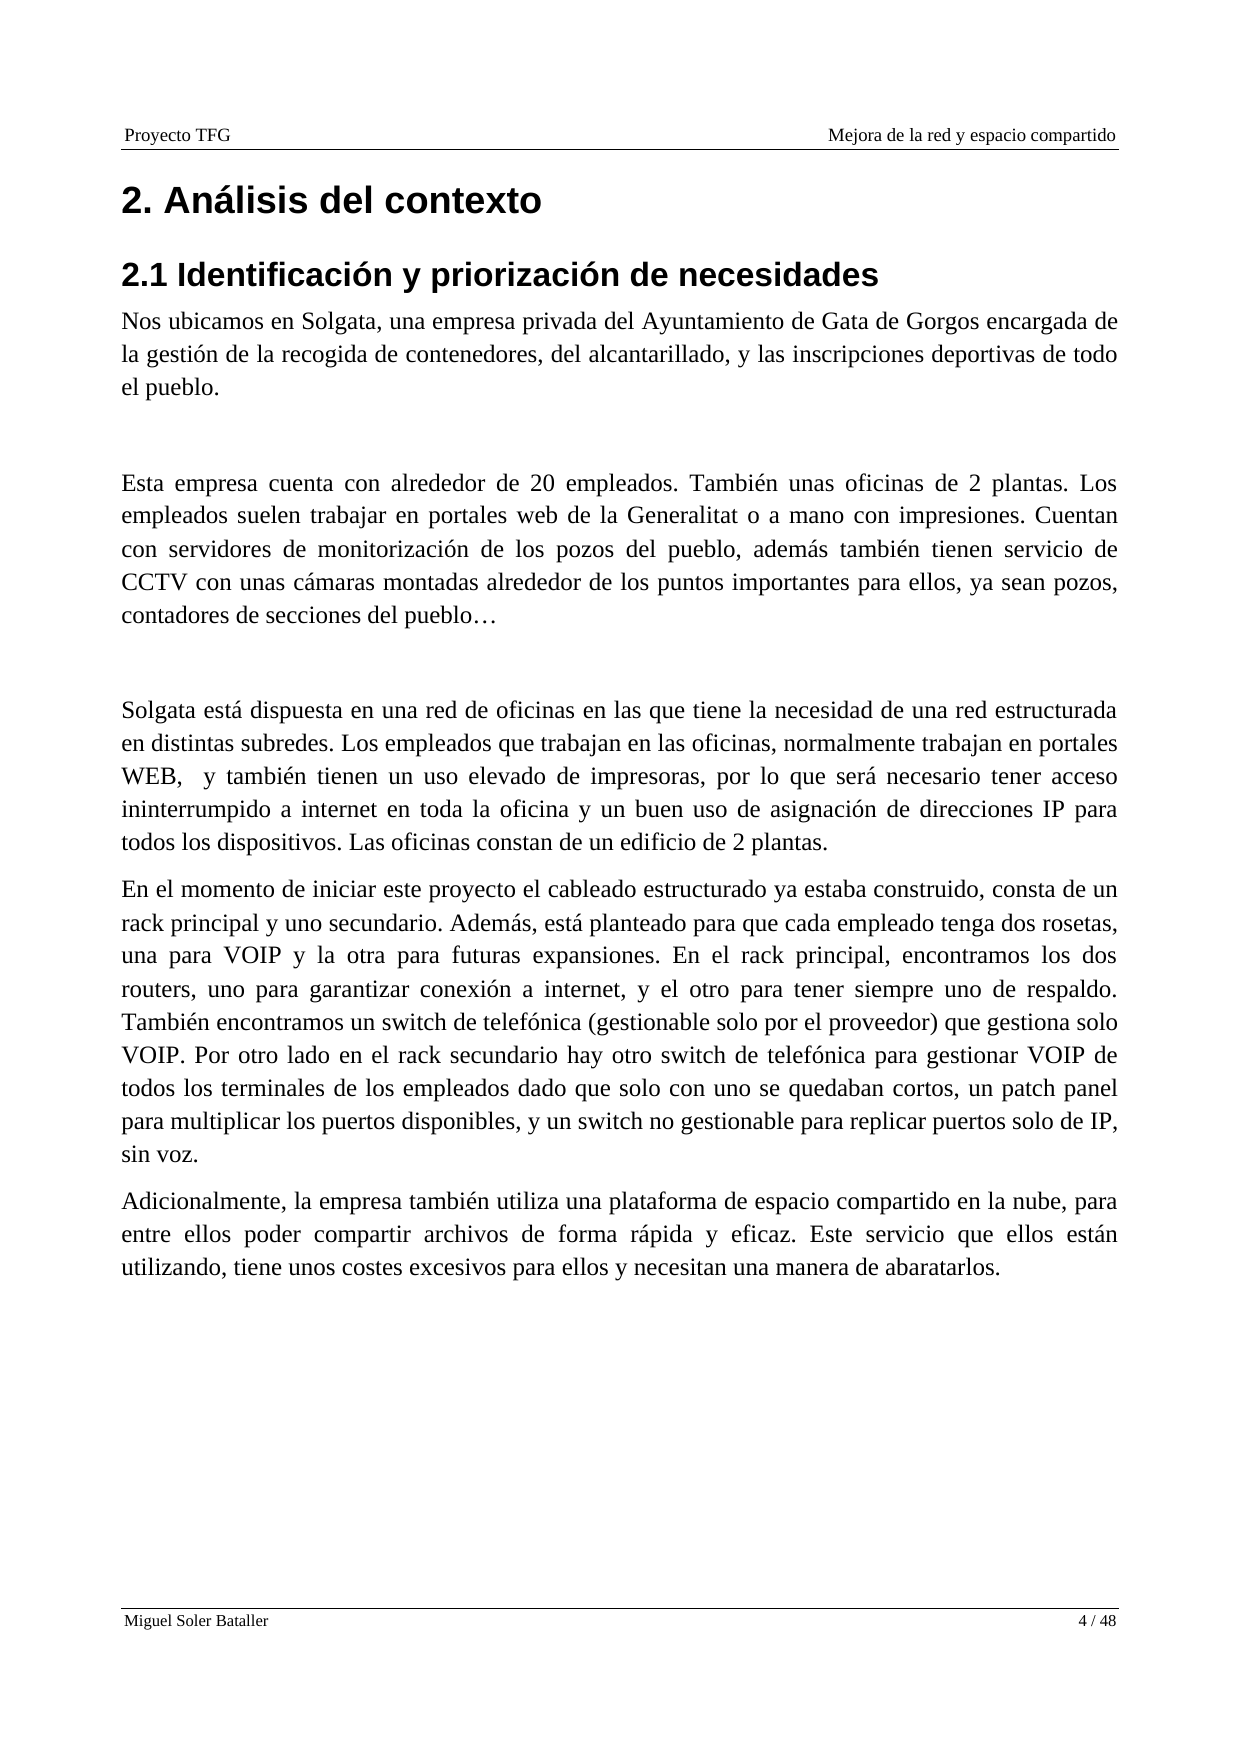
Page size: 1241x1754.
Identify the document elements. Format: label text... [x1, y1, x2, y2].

text Adicionalmente, la empresa también utiliza una plataforma de espacio compartido en la nube, para entre ellos poder compartir archivos de forma rápida y eficaz. Este servicio que ellos están utilizando, tiene unos costes excesivos para ellos y necesitan una manera de abaratarlos. [121, 1186, 1119, 1281]
subtitle 2. Análisis del contexto [121, 178, 1119, 222]
subtitle 2.1 Identificación y priorización de necesidades [121, 255, 1119, 294]
text Nos ubicamos en Solgata, una empresa privada del Ayuntamiento de Gata de Gorgos encargada de la gestión de la recogida de contenedores, del alcantarillado, y las inscripciones deportivas de todo el pueblo. [121, 306, 1119, 401]
text Esta empresa cuenta con alrededor de 20 empleados. También unas oficinas de 2 plantas. Los empleados suelen trabajar en portales web de la Generalitat o a mano con impresiones. Cuentan con servidores de monitorización de los pozos del pueblo, además también tienen servicio de CCTV con unas cámaras montadas alrededor de los puntos importantes para ellos, ya sean pozos, contadores de secciones del pueblo… [121, 468, 1119, 628]
text Solgata está dispuesta en una red de oficinas en las que tiene la necesidad de una red estructurada en distintas subredes. Los empleados que trabajan en las oficinas, normalmente trabajan en portales WEB, y también tienen un uso elevado de impresoras, por lo que será necesario tener acceso ininterrumpido a internet en toda la oficina y un buen uso de asignación de direcciones IP para todos los dispositivos. Las oficinas constan de un edificio de 2 plantas. [121, 695, 1119, 856]
text En el momento de iniciar este proyecto el cableado estructurado ya estaba construido, consta de un rack principal y uno secundario. Además, está planteado para que cada empleado tenga dos rosetas, una para VOIP y la otra para futuras expansiones. En el rack principal, encontramos los dos routers, uno para garantizar conexión a internet, y el otro para tener siempre uno de respaldo. También encontramos un switch de telefónica (gestionable solo por el proveedor) que gestiona solo VOIP. Por otro lado en el rack secundario hay otro switch de telefónica para gestionar VOIP de todos los terminales de los empleados dado que solo con uno se quedaban cortos, un patch panel para multiplicar los puertos disponibles, y un switch no gestionable para replicar puertos solo de IP, sin voz. [121, 874, 1119, 1167]
